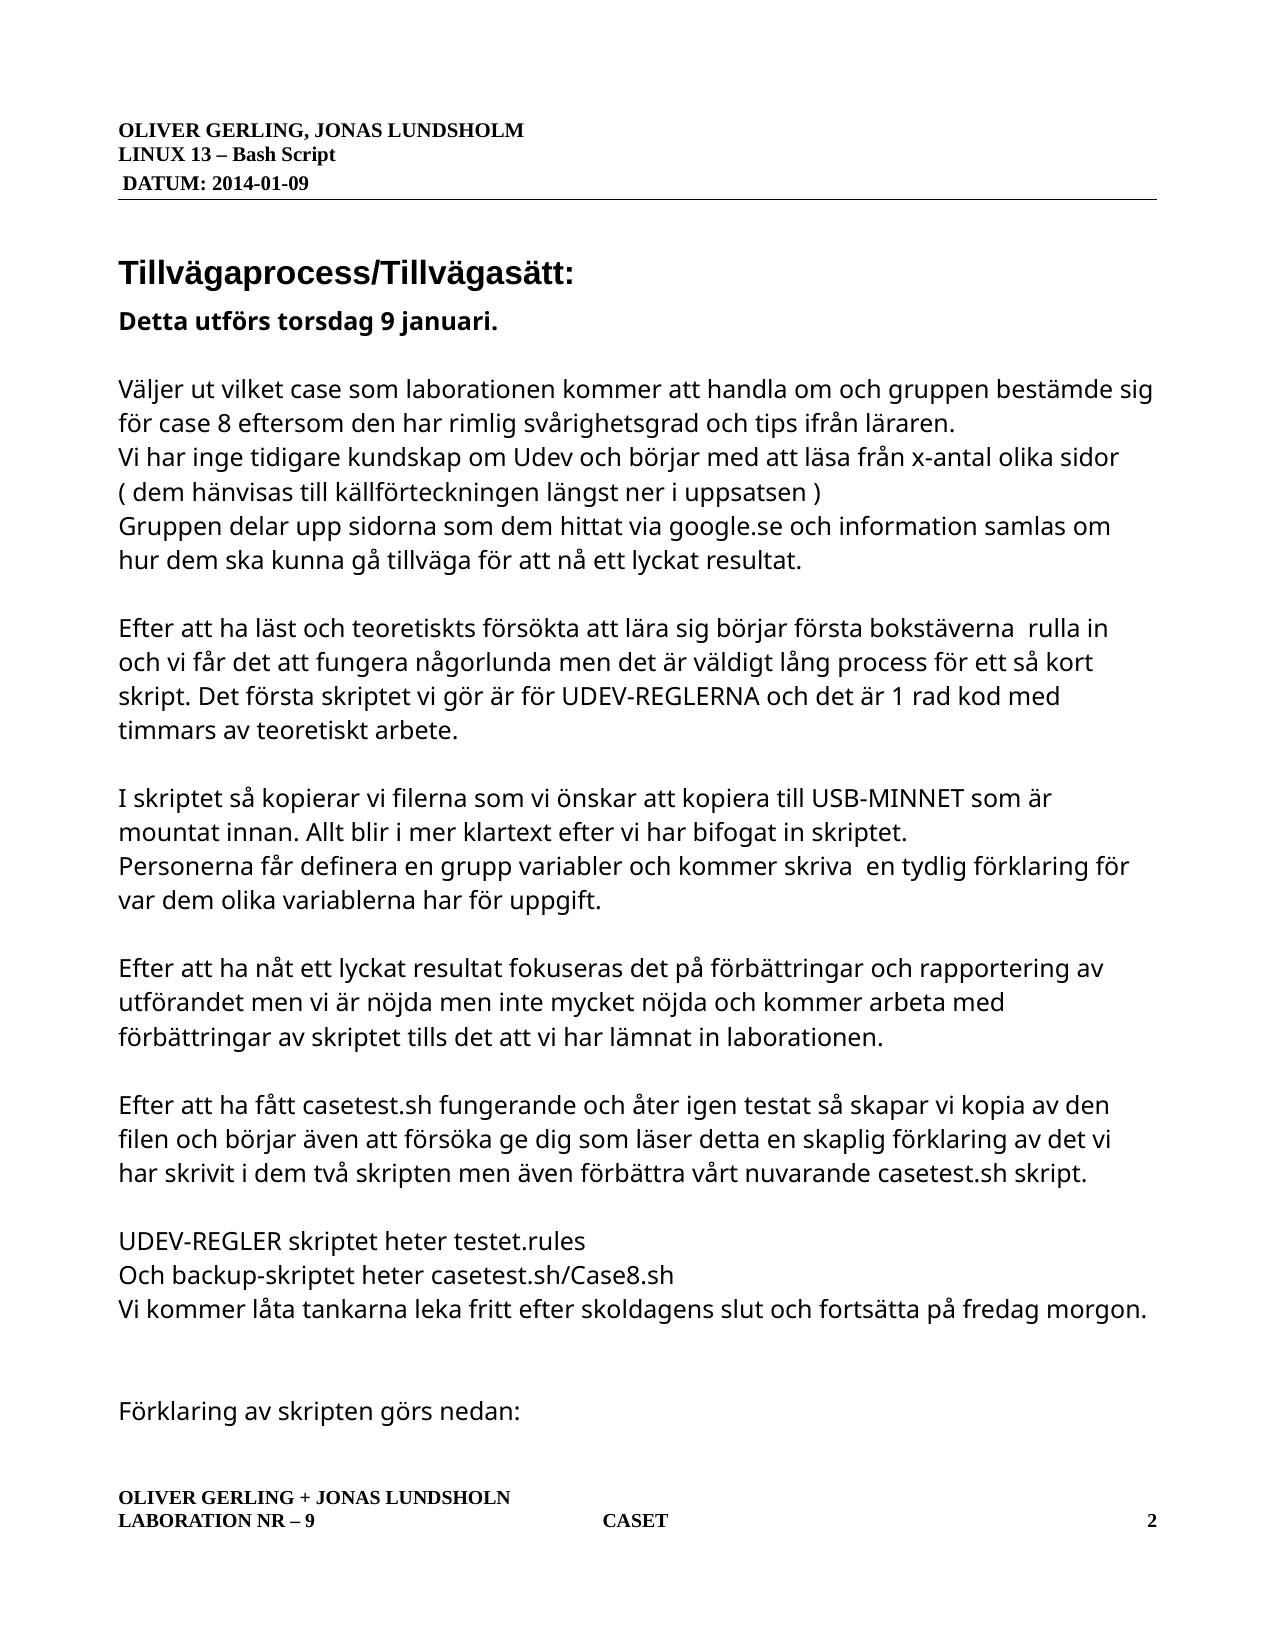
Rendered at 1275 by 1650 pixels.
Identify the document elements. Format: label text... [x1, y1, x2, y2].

text Och backup-skriptet heter casetest.sh/Case8.sh [118, 1258, 1157, 1292]
text Gruppen delar upp sidorna som dem hittat via google.se och information samlas om hur dem ska kunna gå tillväga för att nå ett lyckat resultat. [118, 508, 1157, 576]
text Detta utförs torsdag 9 januari. [118, 304, 1157, 338]
subtitle Tillvägaprocess/Tillvägasätt: [118, 253, 1157, 291]
text I skriptet så kopierar vi filerna som vi önskar att kopiera till USB-MINNET som är mountat innan. Allt blir i mer klartext efter vi har bifogat in skriptet. [118, 781, 1157, 849]
text Förklaring av skripten görs nedan: [118, 1394, 1157, 1428]
text Vi kommer låta tankarna leka fritt efter skoldagens slut och fortsätta på fredag morgon. [118, 1292, 1157, 1326]
text Väljer ut vilket case som laborationen kommer att handla om och gruppen bestämde sig för case 8 eftersom den har rimlig svårighetsgrad och tips ifrån läraren. [118, 372, 1157, 440]
text Efter att ha läst och teoretiskts försökta att lära sig börjar första bokstäverna rulla in och vi får det att fungera någorlunda men det är väldigt lång process för ett så kort skript. Det första skriptet vi gör är för UDEV-REGLERNA och det är 1 rad kod med timmars av teoretiskt arbete. [118, 610, 1157, 747]
text Efter att ha nåt ett lyckat resultat fokuseras det på förbättringar och rapportering av utförandet men vi är nöjda men inte mycket nöjda och kommer arbeta med förbättringar av skriptet tills det att vi har lämnat in laborationen. [118, 951, 1157, 1053]
text Vi har inge tidigare kundskap om Udev och börjar med att läsa från x-antal olika sidor ( dem hänvisas till källförteckningen längst ner i uppsatsen ) [118, 440, 1157, 508]
text Personerna får definera en grupp variabler och kommer skriva en tydlig förklaring för var dem olika variablerna har för uppgift. [118, 849, 1157, 917]
text Efter att ha fått casetest.sh fungerande och åter igen testat så skapar vi kopia av den filen och börjar även att försöka ge dig som läser detta en skaplig förklaring av det vi har skrivit i dem två skripten men även förbättra vårt nuvarande casetest.sh skript. [118, 1087, 1157, 1189]
text UDEV-REGLER skriptet heter testet.rules [118, 1223, 1157, 1258]
